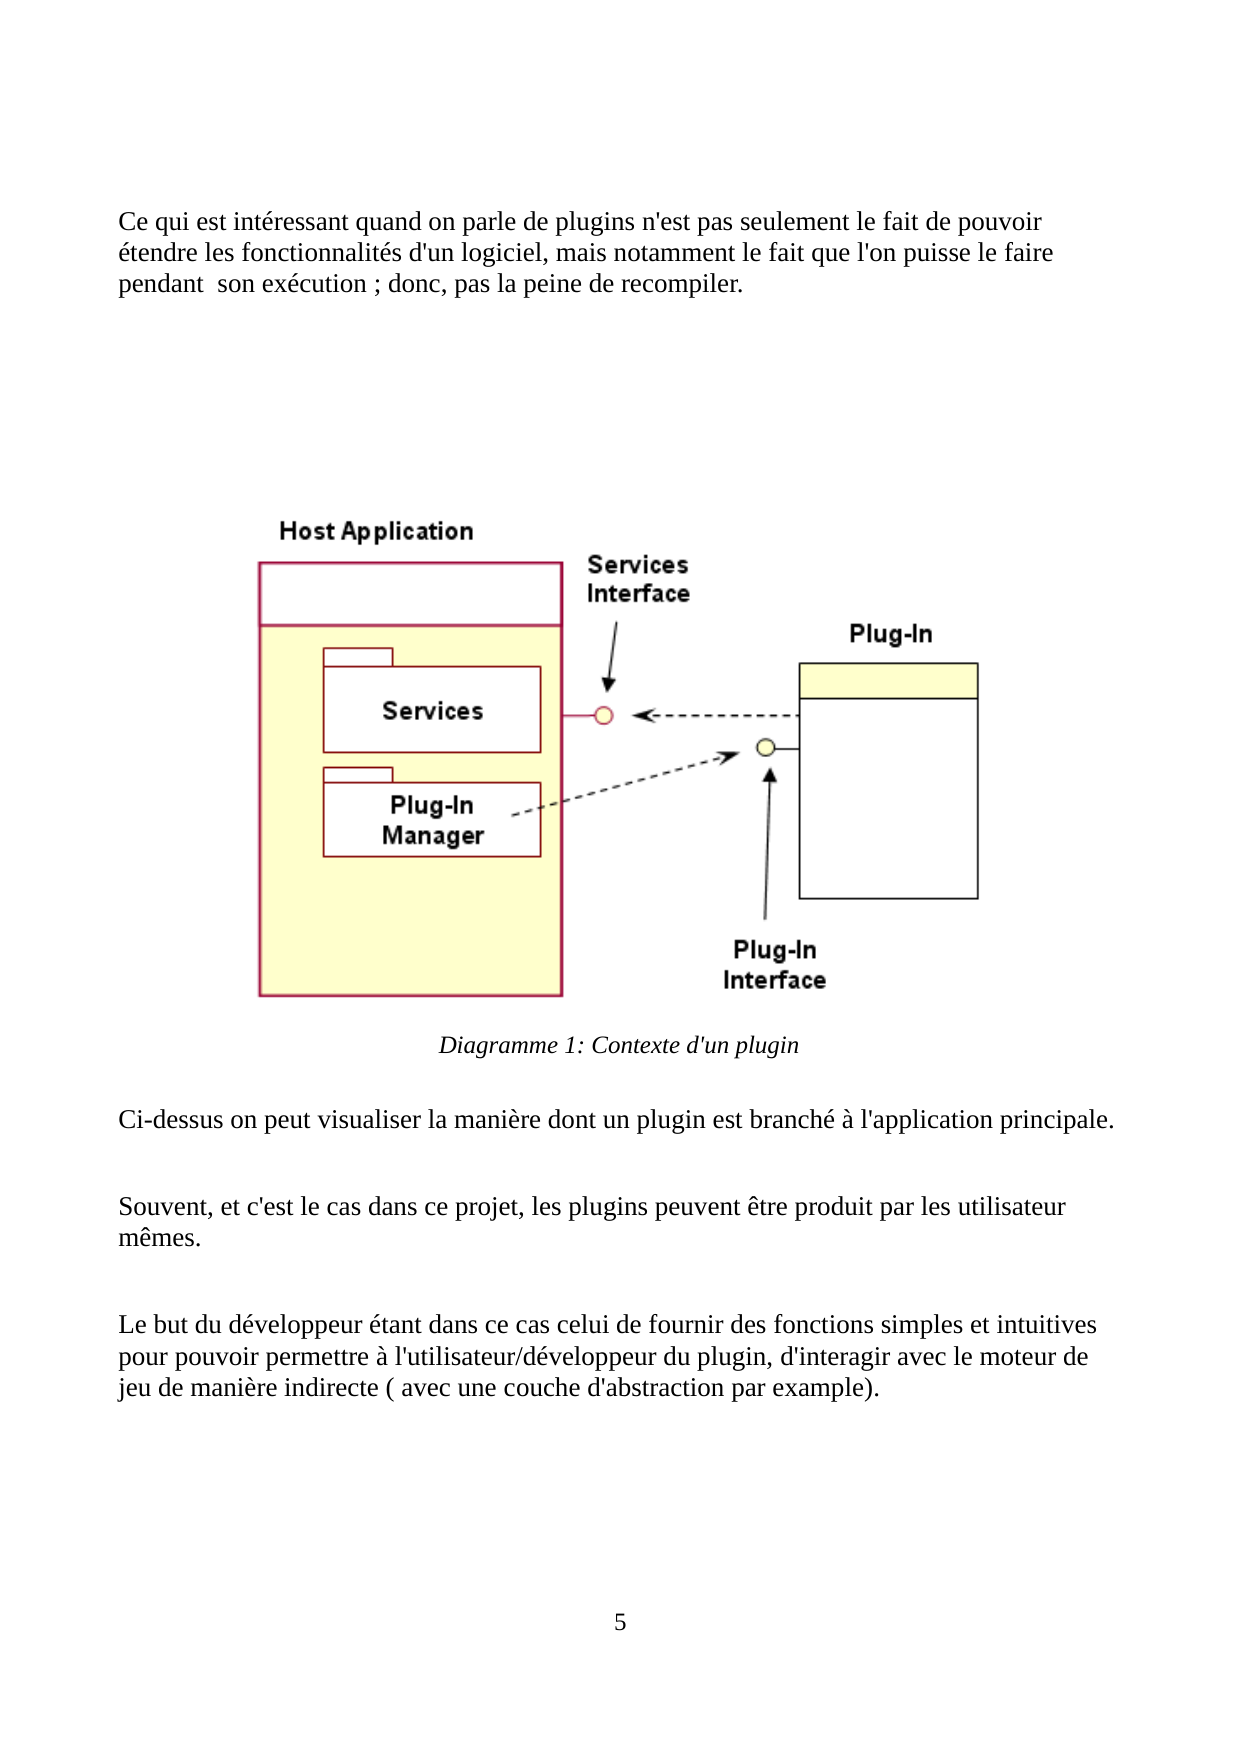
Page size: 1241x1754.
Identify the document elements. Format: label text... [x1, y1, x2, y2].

text Ci-dessus on peut visualiser la manière dont un plugin est branché à l'application principale. [118, 1103, 1122, 1134]
text Diagramme 1: Contexte d'un plugin [230, 1031, 1010, 1059]
text Le but du développeur étant dans ce cas celui de fournir des fonctions simples et intuitives pour pouvoir permettre à l'utilisateur/développeur du plugin, d'interagir avec le moteur de jeu de manière indirecte ( avec une couche d'abstraction par example). [118, 1308, 1122, 1402]
text Souvent, et c'est le cas dans ce projet, les plugins peuvent être produit par les utilisateur mêmes. [118, 1190, 1122, 1252]
picture [229, 498, 1011, 1031]
text Ce qui est intéressant quand on parle de plugins n'est pas seulement le fait de pouvoir étendre les fonctionnalités d'un logiciel, mais notamment le fait que l'on puisse le faire pendant son exécution ; donc, pas la peine de recompiler. [118, 205, 1122, 298]
